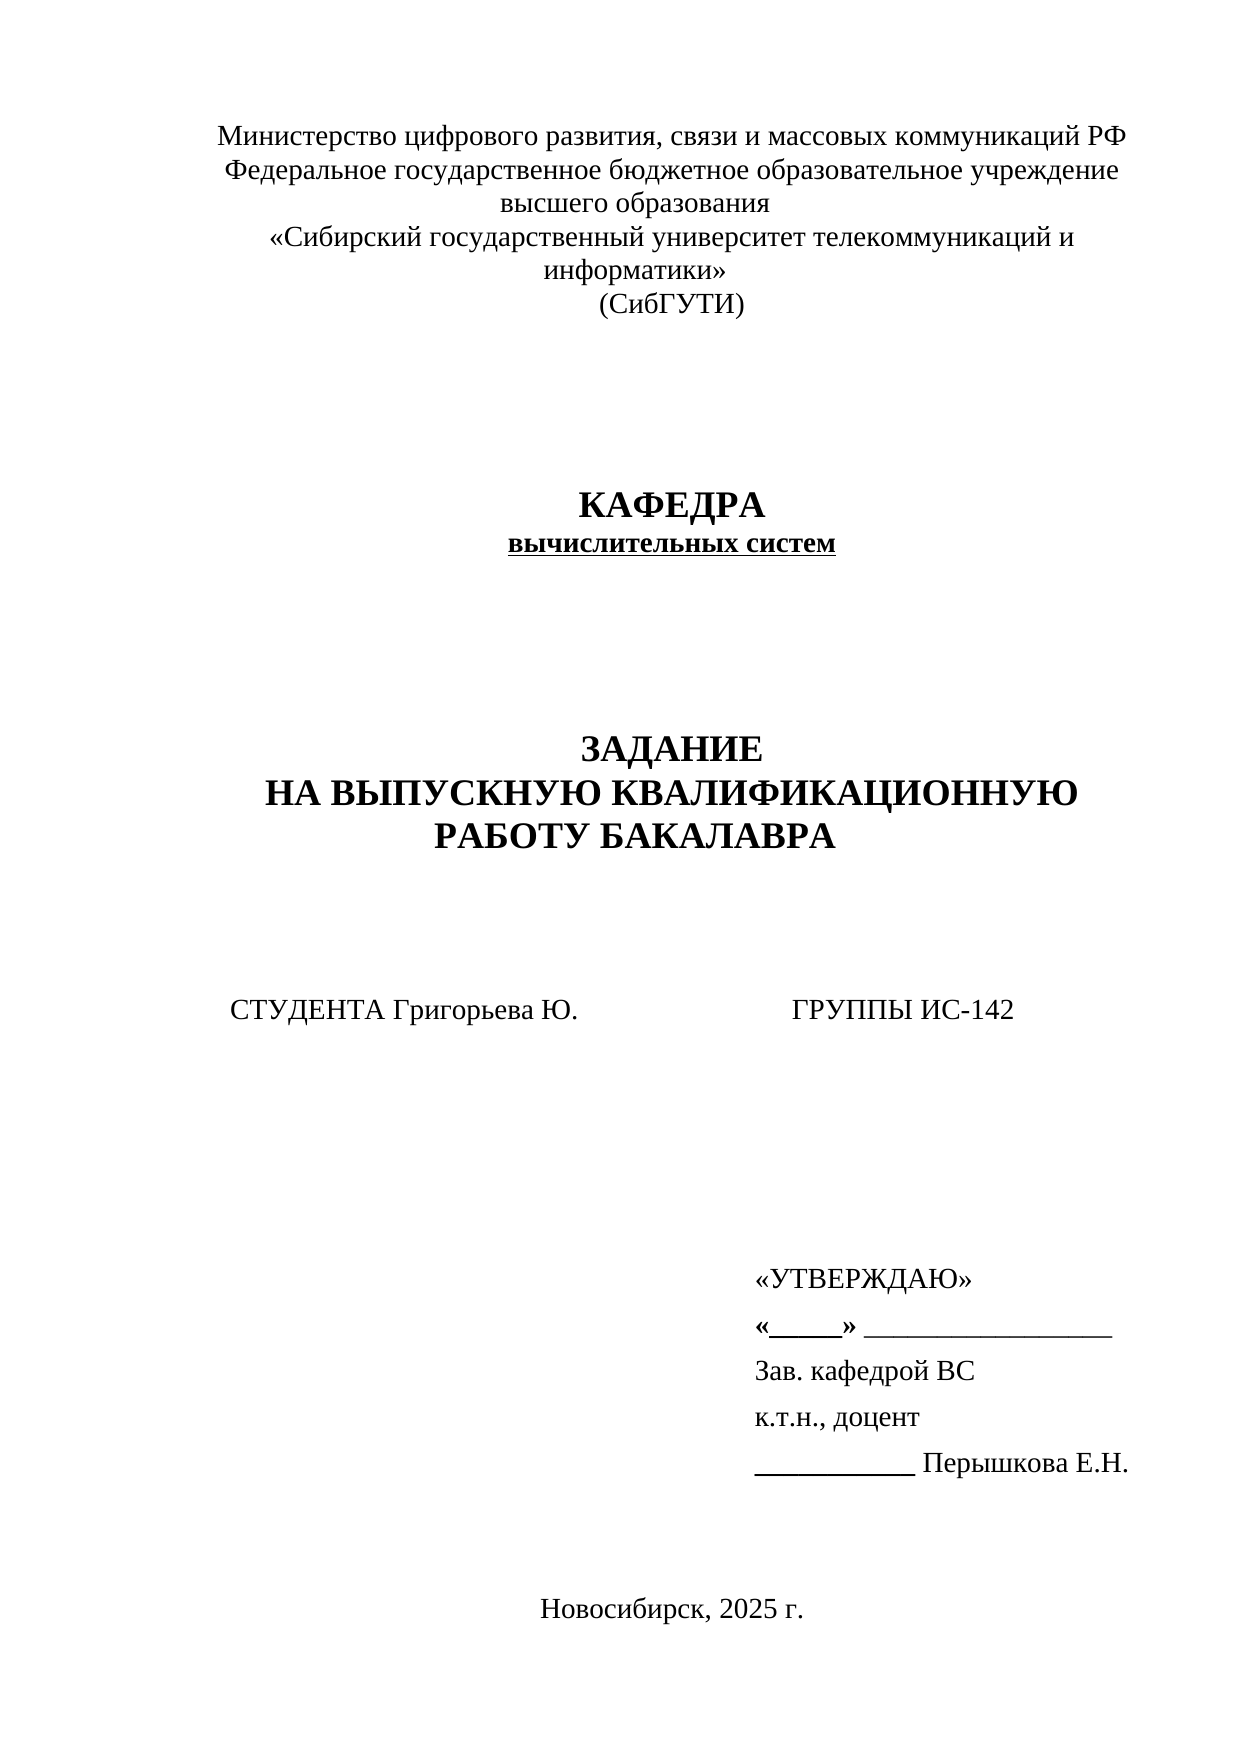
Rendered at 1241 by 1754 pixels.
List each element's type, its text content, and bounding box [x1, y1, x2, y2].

text Новосибирск, 2025 г. [118, 1592, 1152, 1625]
table_header СТУДЕНТА Григорьева Ю. [118, 993, 617, 1026]
text КАФЕДРА [118, 482, 1152, 526]
text «_____» _________________ [681, 1307, 1152, 1340]
text вычислительных систем [118, 526, 1152, 559]
text (СибГУТИ) [118, 286, 1152, 319]
text НА ВЫПУСКНУЮ КВАЛИФИКАЦИОННУЮ РАБОТУ БАКАЛАВРА [118, 770, 1152, 856]
text «УТВЕРЖДАЮ» [681, 1261, 1152, 1294]
text Федеральное государственное бюджетное образовательное учреждение высшего образования [118, 152, 1152, 219]
text Министерство цифрового развития, связи и массовых коммуникаций РФ [118, 118, 1152, 152]
text «Сибирский государственный университет телекоммуникаций и информатики» [118, 219, 1152, 286]
text ___________ Перышкова Е.Н. [681, 1445, 1152, 1478]
text Зав. кафедрой ВС [681, 1353, 1152, 1386]
text ЗАДАНИЕ [118, 727, 1152, 770]
table_header ГРУППЫ ИС-142 [617, 993, 1115, 1026]
text к.т.н., доцент [681, 1399, 1152, 1432]
